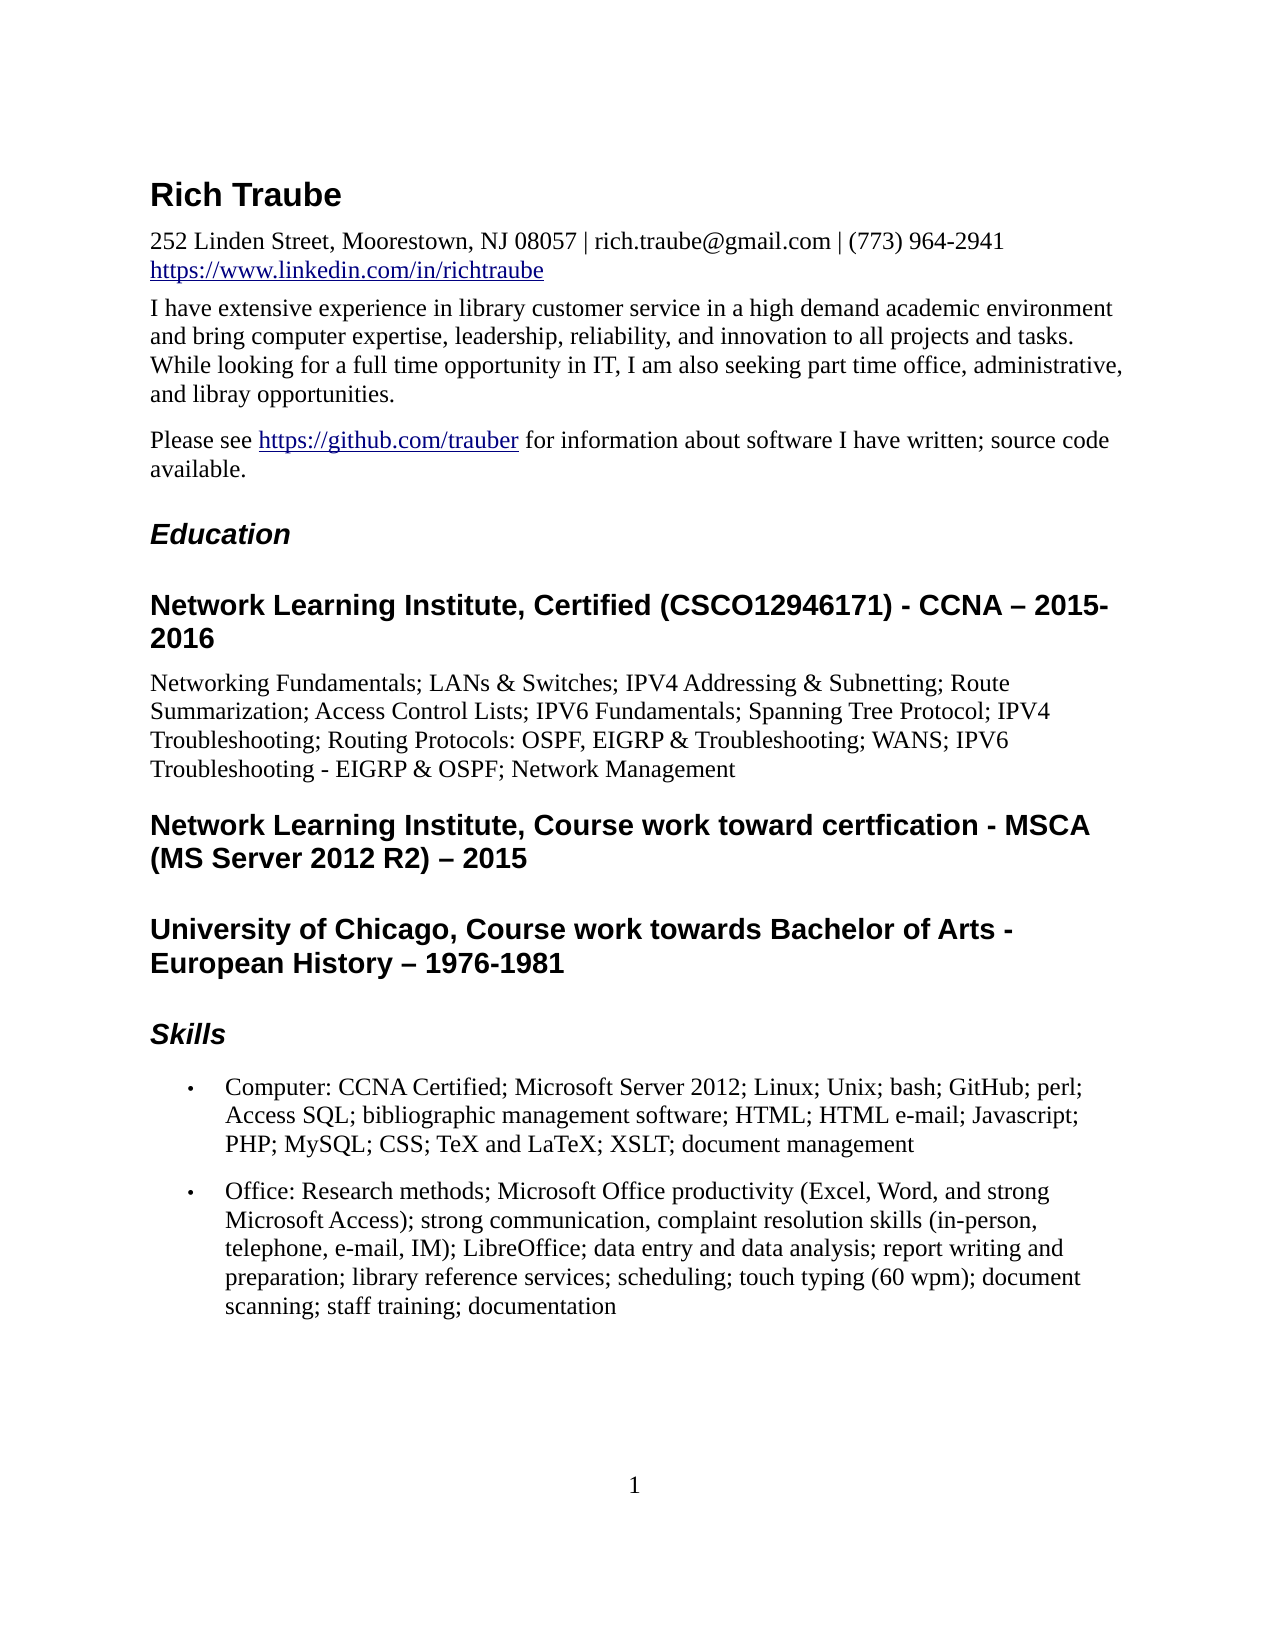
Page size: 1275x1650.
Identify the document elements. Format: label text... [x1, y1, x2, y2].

text I have extensive experience in library customer service in a high demand academic environment and bring computer expertise, leadership, reliability, and innovation to all projects and tasks. While looking for a full time opportunity in IT, I am also seeking part time office, administrative, and libray opportunities. [150, 293, 1125, 408]
list Office: Research methods; Microsoft Office productivity (Excel, Word, and strong Microsoft Access); strong communication, complaint resolution skills (in-person, telephone, e-mail, IM); LibreOffice; data entry and data analysis; report writing and preparation; library reference services; scheduling; touch typing (60 wpm); document scanning; staff training; documentation [187, 1176, 1125, 1320]
text Networking Fundamentals; LANs & Switches; IPV4 Addressing & Subnetting; Route Summarization; Access Control Lists; IPV6 Fundamentals; Spanning Tree Protocol; IPV4 Troubleshooting; Routing Protocols: OSPF, EIGRP & Troubleshooting; WANS; IPV6 Troubleshooting - EIGRP & OSPF; Network Management [150, 668, 1125, 783]
subtitle Network Learning Institute, Certified (CSCO12946171) - CCNA – 2015-2016 [150, 588, 1125, 655]
subtitle Education [150, 517, 1125, 551]
subtitle University of Chicago, Course work towards Bachelor of Arts - European History – 1976-1981 [150, 912, 1125, 979]
text Please see https://github.com/trauber for information about software I have written; source code available. [150, 426, 1125, 483]
text 252 Linden Street, Moorestown, NJ 08057 | rich.traube@gmail.com | (773) 964-2941 https://www.linkedin.com/in/richtraube [150, 226, 1125, 284]
subtitle Rich Traube [150, 175, 1125, 214]
list Computer: CCNA Certified; Microsoft Server 2012; Linux; Unix; bash; GitHub; perl; Access SQL; bibliographic management software; HTML; HTML e-mail; Javascript; PHP; MySQL; CSS; TeX and LaTeX; XSLT; document management [187, 1072, 1125, 1158]
subtitle Skills [150, 1017, 1125, 1050]
subtitle Network Learning Institute, Course work toward certfication - MSCA (MS Server 2012 R2) – 2015 [150, 808, 1125, 875]
